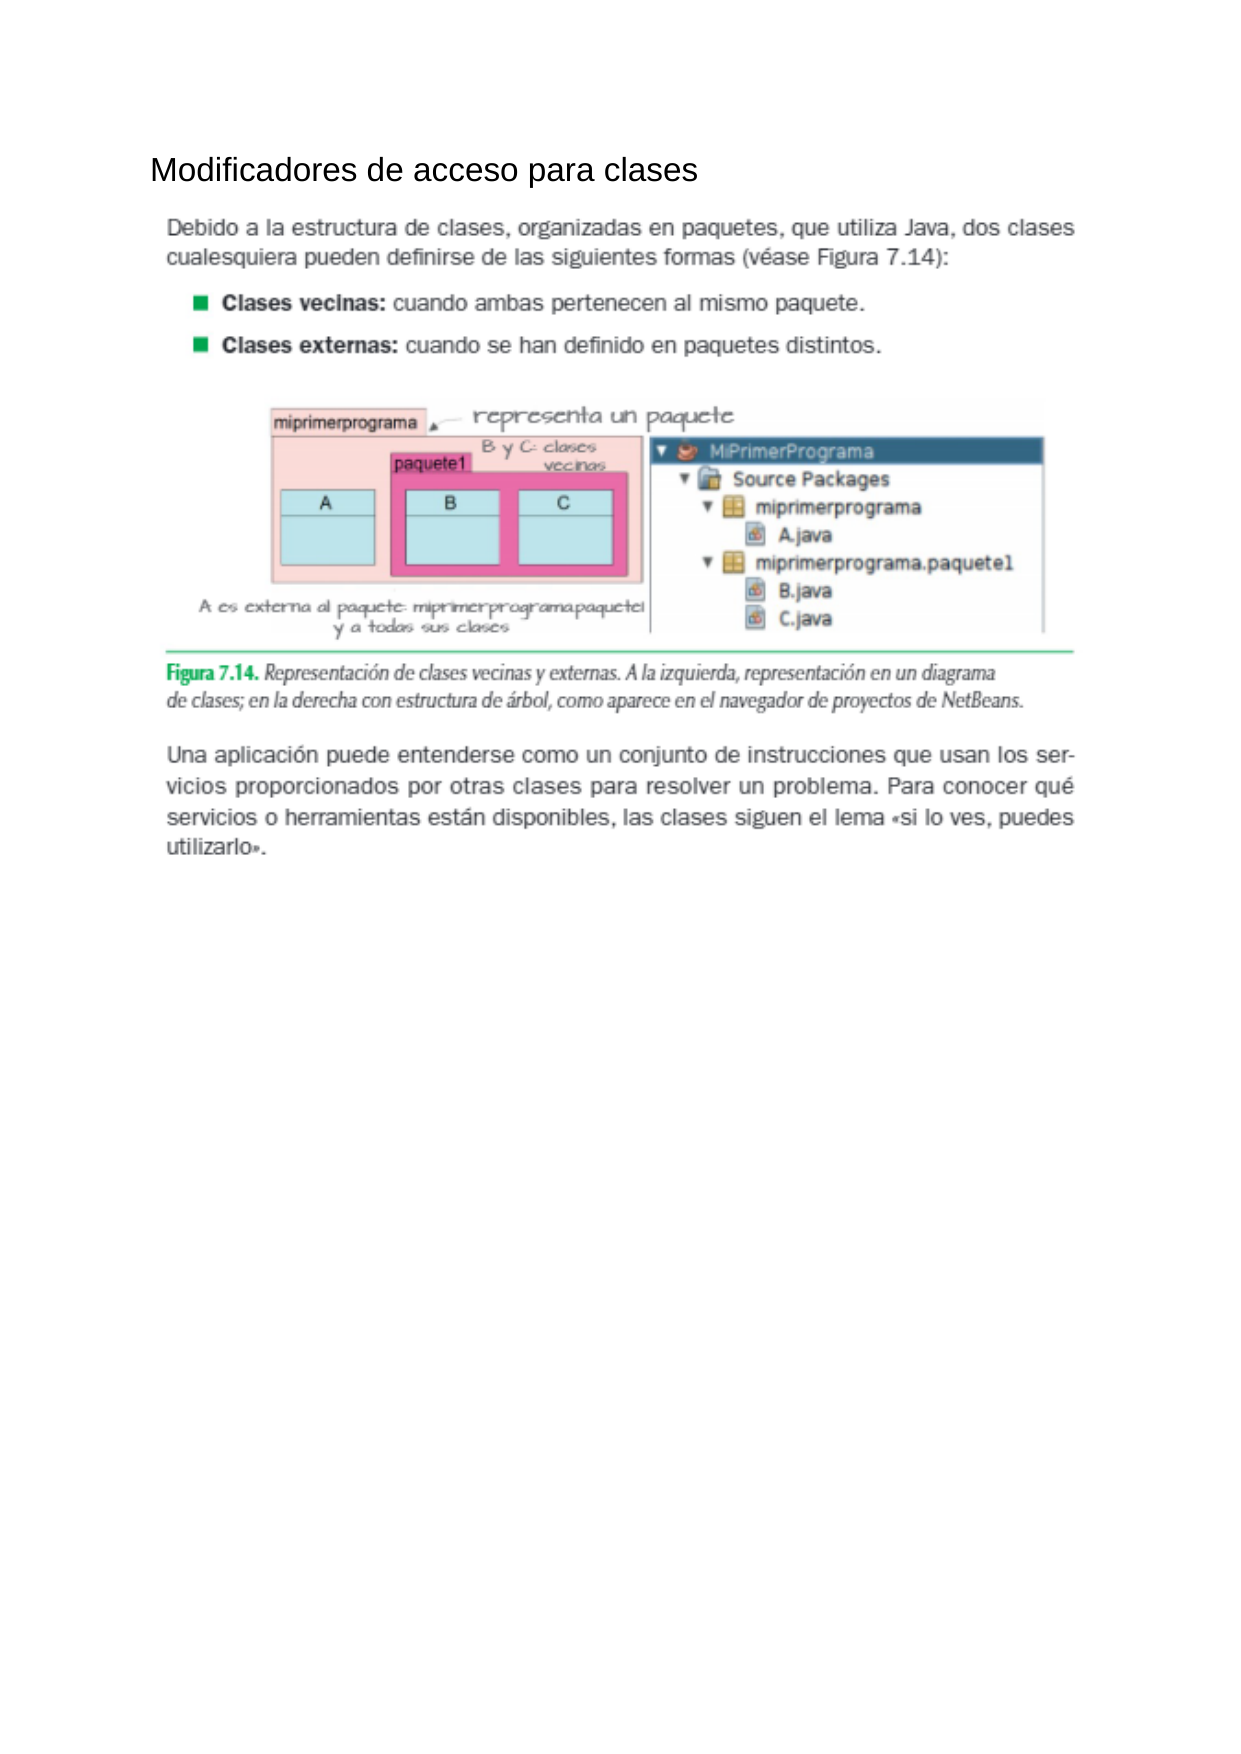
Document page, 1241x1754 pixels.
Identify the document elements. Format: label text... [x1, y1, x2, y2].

subtitle Modificadores de acceso para clases [150, 150, 1090, 188]
picture [150, 201, 1091, 870]
